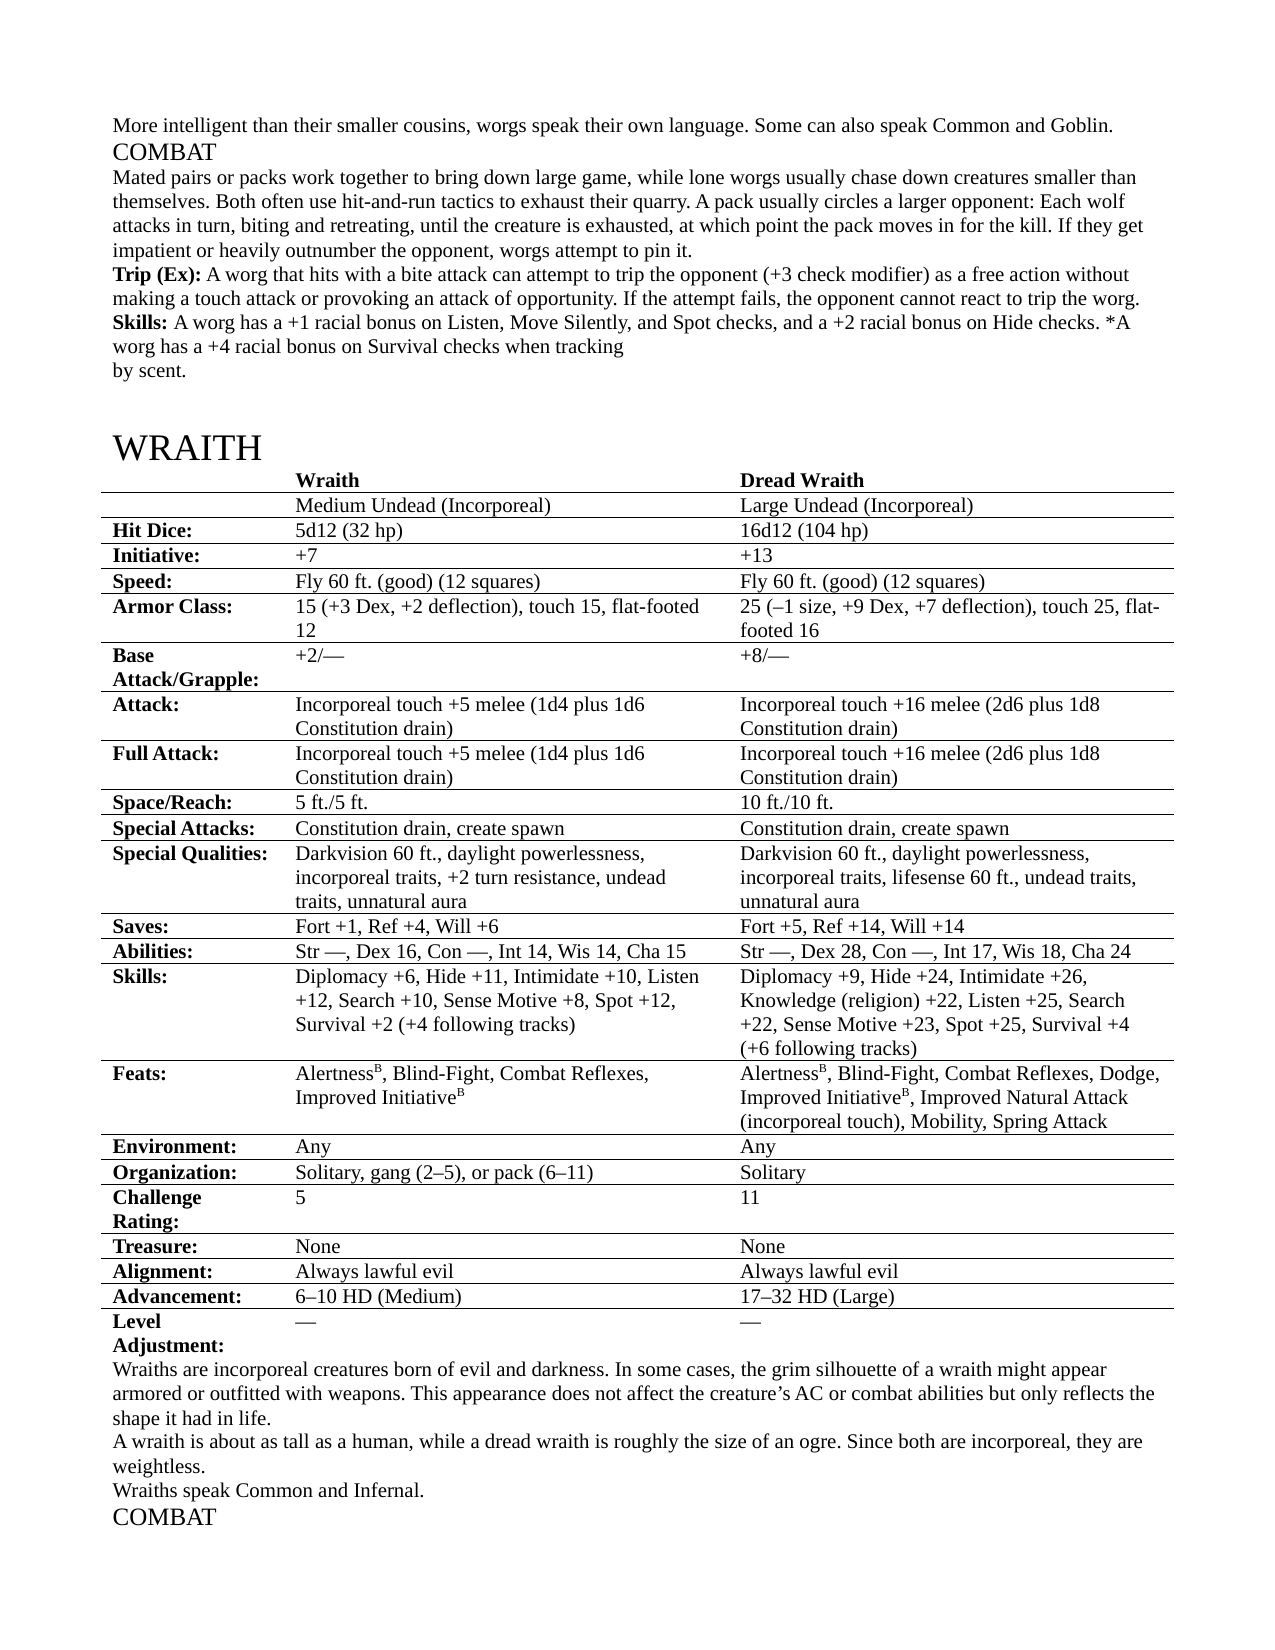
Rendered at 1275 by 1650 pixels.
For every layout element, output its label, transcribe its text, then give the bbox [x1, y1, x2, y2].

table_cell Fort +5, Ref +14, Will +14 [729, 914, 1174, 938]
table_header [101, 468, 284, 492]
table_cell Darkvision 60 ft., daylight powerlessness, incorporeal traits, +2 turn resistance, undead traits, unnatural aura [284, 841, 729, 913]
table_cell 5d12 (32 hp) [284, 518, 729, 542]
table_cell Environment: [101, 1135, 284, 1158]
table_cell 25 (–1 size, +9 Dex, +7 deflection), touch 25, flat-footed 16 [729, 594, 1174, 642]
table_cell Solitary, gang (2–5), or pack (6–11) [284, 1160, 729, 1184]
table_cell 5 [284, 1185, 729, 1233]
table_cell Any [729, 1135, 1174, 1158]
table_cell 5 ft./5 ft. [284, 790, 729, 814]
table_cell Speed: [101, 569, 284, 593]
table_cell [101, 493, 284, 517]
table_cell Base Attack/Grapple: [101, 643, 284, 691]
table_cell +13 [729, 544, 1174, 567]
table_cell Always lawful evil [729, 1259, 1174, 1283]
table_cell Incorporeal touch +16 melee (2d6 plus 1d8 Constitution drain) [729, 741, 1174, 789]
table_cell Alignment: [101, 1259, 284, 1283]
table_cell Challenge Rating: [101, 1185, 284, 1233]
text More intelligent than their smaller cousins, worgs speak their own language. Some can also speak Common and Goblin. [112, 112, 1162, 137]
table_cell Darkvision 60 ft., daylight powerlessness, incorporeal traits, lifesense 60 ft., undead traits, unnatural aura [729, 841, 1174, 913]
text A wraith is about as tall as a human, while a dread wraith is roughly the size of an ogre. Since both are incorporeal, they are weightless. [112, 1429, 1162, 1478]
table_header Dread Wraith [729, 468, 1174, 492]
table_cell +2/— [284, 643, 729, 691]
table_cell Armor Class: [101, 594, 284, 642]
table_cell Fly 60 ft. (good) (12 squares) [729, 569, 1174, 593]
text Wraiths are incorporeal creatures born of evil and darkness. In some cases, the grim silhouette of a wraith might appear armored or outfitted with weapons. This appearance does not affect the creature’s AC or combat abilities but only reflects the shape it had in life. [112, 1357, 1162, 1429]
table_cell Advancement: [101, 1284, 284, 1308]
table_cell Diplomacy +9, Hide +24, Intimidate +26, Knowledge (religion) +22, Listen +25, Search +22, Sense Motive +23, Spot +25, Survival +4 (+6 following tracks) [729, 964, 1174, 1060]
table_cell Initiative: [101, 544, 284, 567]
table_cell Abilities: [101, 939, 284, 963]
table_cell Large Undead (Incorporeal) [729, 493, 1174, 517]
table_cell 15 (+3 Dex, +2 deflection), touch 15, flat-footed 12 [284, 594, 729, 642]
table_cell Solitary [729, 1160, 1174, 1184]
table_cell Str —, Dex 16, Con —, Int 14, Wis 14, Cha 15 [284, 939, 729, 963]
table_cell Incorporeal touch +5 melee (1d4 plus 1d6 Constitution drain) [284, 692, 729, 740]
table_cell AlertnessB, Blind-Fight, Combat Reflexes, Improved InitiativeB [284, 1061, 729, 1133]
table_cell 6–10 HD (Medium) [284, 1284, 729, 1308]
table_cell Constitution drain, create spawn [284, 815, 729, 839]
text Trip (Ex): A worg that hits with a bite attack can attempt to trip the opponent (+3 check modifier) as a free action without making a touch attack or provoking an attack of opportunity. If the attempt fails, the opponent cannot react to trip the worg. [112, 262, 1162, 310]
table_cell 16d12 (104 hp) [729, 518, 1174, 542]
table_cell Treasure: [101, 1234, 284, 1258]
table_cell None [284, 1234, 729, 1258]
table_cell Str —, Dex 28, Con —, Int 17, Wis 18, Cha 24 [729, 939, 1174, 963]
table_cell Constitution drain, create spawn [729, 815, 1174, 839]
table_cell Fly 60 ft. (good) (12 squares) [284, 569, 729, 593]
table_cell None [729, 1234, 1174, 1258]
table_cell Organization: [101, 1160, 284, 1184]
text Wraiths speak Common and Infernal. [112, 1478, 1162, 1502]
table_header Wraith [284, 468, 729, 492]
text WRAITH [112, 425, 1162, 468]
table_cell Full Attack: [101, 741, 284, 789]
table_cell Any [284, 1135, 729, 1158]
table_cell Medium Undead (Incorporeal) [284, 493, 729, 517]
text COMBAT [112, 137, 1162, 165]
table_cell +8/— [729, 643, 1174, 691]
table_cell Diplomacy +6, Hide +11, Intimidate +10, Listen +12, Search +10, Sense Motive +8, Spot +12, Survival +2 (+4 following tracks) [284, 964, 729, 1060]
table_cell Incorporeal touch +16 melee (2d6 plus 1d8 Constitution drain) [729, 692, 1174, 740]
text COMBAT [112, 1502, 1162, 1530]
table_cell Always lawful evil [284, 1259, 729, 1283]
table_cell AlertnessB, Blind-Fight, Combat Reflexes, Dodge, Improved InitiativeB, Improved Natural Attack (incorporeal touch), Mobility, Spring Attack [729, 1061, 1174, 1133]
table_cell Skills: [101, 964, 284, 1060]
table_cell Space/Reach: [101, 790, 284, 814]
table_cell Fort +1, Ref +4, Will +6 [284, 914, 729, 938]
table_cell Feats: [101, 1061, 284, 1133]
text by scent. [112, 358, 1162, 382]
text Mated pairs or packs work together to bring down large game, while lone worgs usually chase down creatures smaller than themselves. Both often use hit-and-run tactics to exhaust their quarry. A pack usually circles a larger opponent: Each wolf attacks in turn, biting and retreating, until the creature is exhausted, at which point the pack moves in for the kill. If they get impatient or heavily outnumber the opponent, worgs attempt to pin it. [112, 165, 1162, 262]
table_cell — [729, 1309, 1174, 1357]
table_cell Level Adjustment: [101, 1309, 284, 1357]
table_cell Hit Dice: [101, 518, 284, 542]
table_cell 17–32 HD (Large) [729, 1284, 1174, 1308]
table_cell Attack: [101, 692, 284, 740]
table_cell Special Qualities: [101, 841, 284, 913]
table_cell Incorporeal touch +5 melee (1d4 plus 1d6 Constitution drain) [284, 741, 729, 789]
table_cell 10 ft./10 ft. [729, 790, 1174, 814]
table_cell +7 [284, 544, 729, 567]
table_cell 11 [729, 1185, 1174, 1233]
text Skills: A worg has a +1 racial bonus on Listen, Move Silently, and Spot checks, and a +2 racial bonus on Hide checks. *A worg has a +4 racial bonus on Survival checks when tracking [112, 310, 1162, 358]
table_cell Special Attacks: [101, 815, 284, 839]
table_cell Saves: [101, 914, 284, 938]
table_cell — [284, 1309, 729, 1357]
